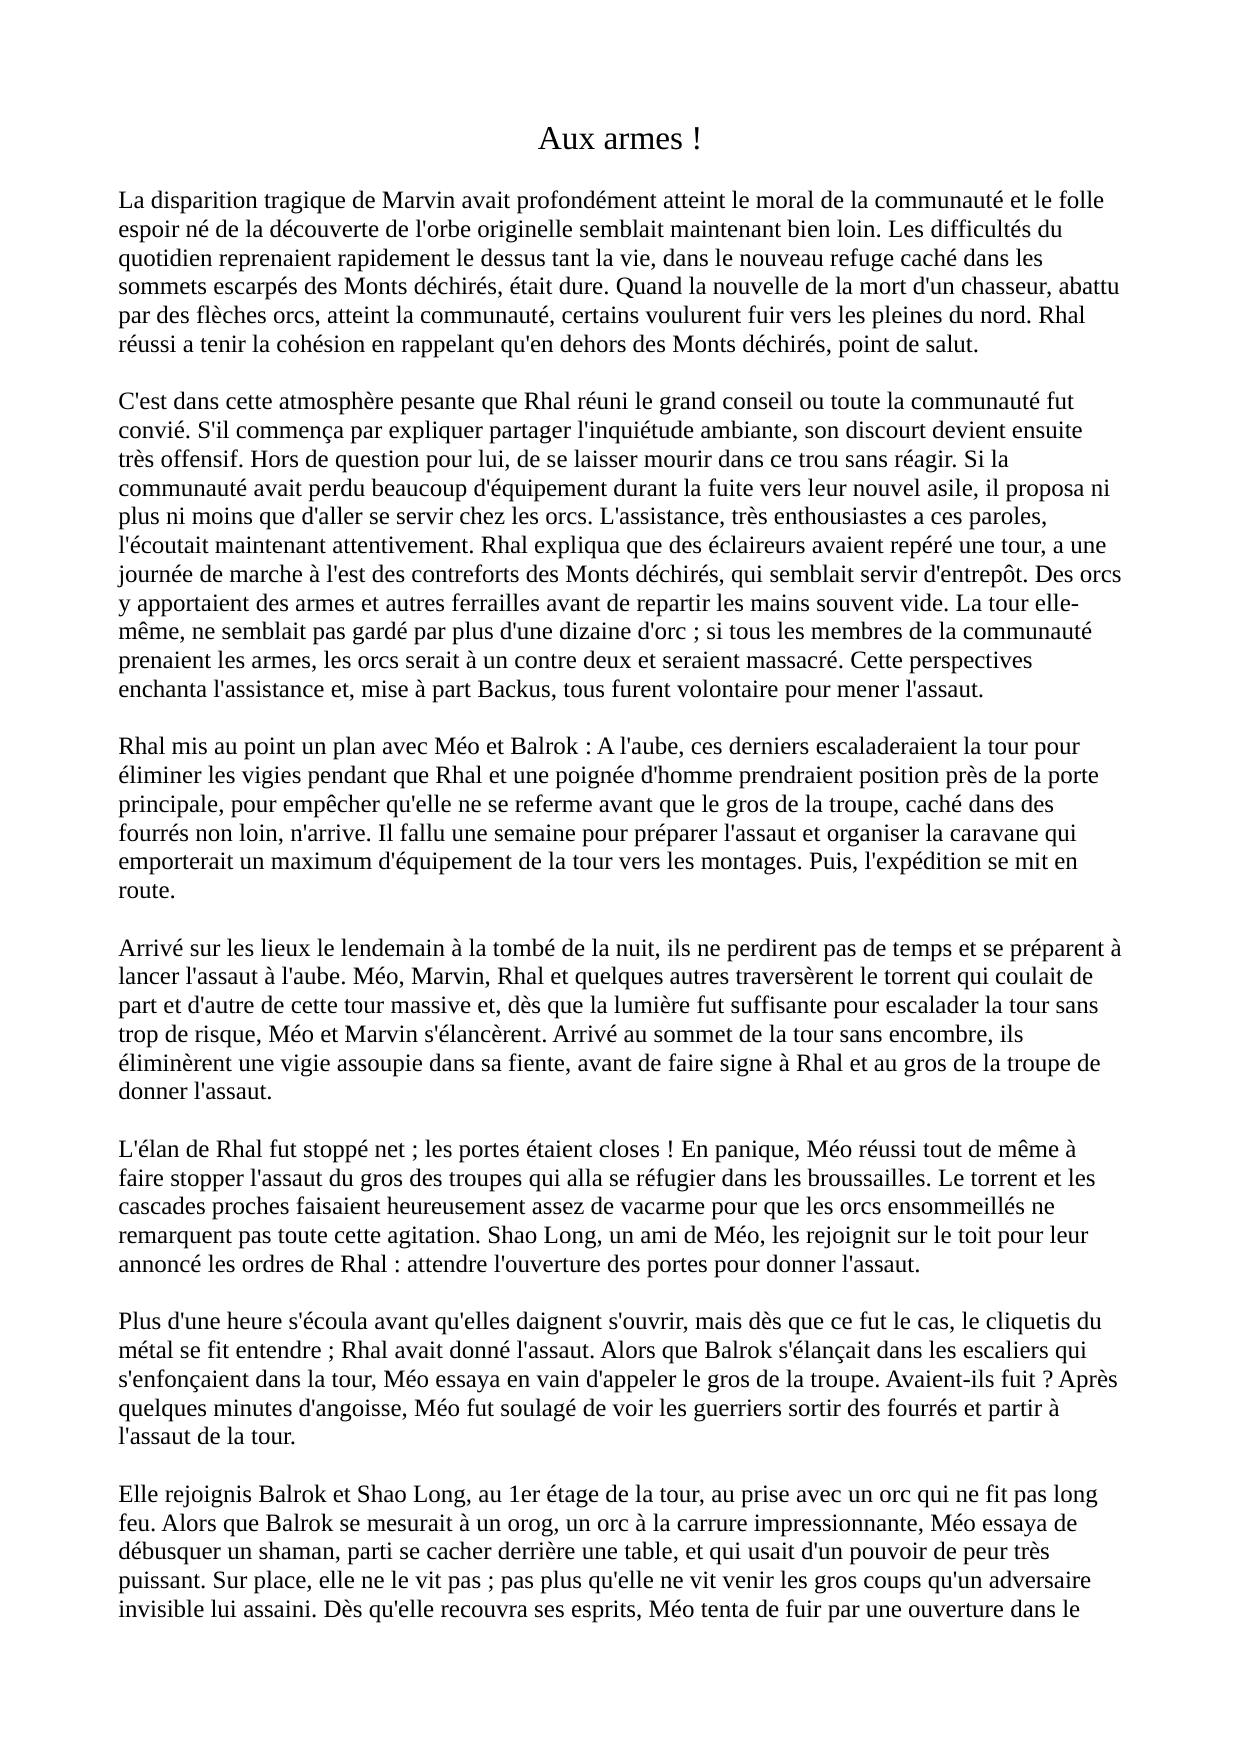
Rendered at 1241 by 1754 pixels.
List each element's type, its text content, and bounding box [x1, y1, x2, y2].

text La disparition tragique de Marvin avait profondément atteint le moral de la communauté et le folle espoir né de la découverte de l'orbe originelle semblait maintenant bien loin. Les difficultés du quotidien reprenaient rapidement le dessus tant la vie, dans le nouveau refuge caché dans les sommets escarpés des Monts déchirés, était dure. Quand la nouvelle de la mort d'un chasseur, abattu par des flèches orcs, atteint la communauté, certains voulurent fuir vers les pleines du nord. Rhal réussi a tenir la cohésion en rappelant qu'en dehors des Monts déchirés, point de salut. [118, 185, 1122, 358]
text Arrivé sur les lieux le lendemain à la tombé de la nuit, ils ne perdirent pas de temps et se préparent à lancer l'assaut à l'aube. Méo, Marvin, Rhal et quelques autres traversèrent le torrent qui coulait de part et d'autre de cette tour massive et, dès que la lumière fut suffisante pour escalader la tour sans trop de risque, Méo et Marvin s'élancèrent. Arrivé au sommet de la tour sans encombre, ils éliminèrent une vigie assoupie dans sa fiente, avant de faire signe à Rhal et au gros de la troupe de donner l'assaut. [118, 933, 1122, 1105]
text C'est dans cette atmosphère pesante que Rhal réuni le grand conseil ou toute la communauté fut convié. S'il commença par expliquer partager l'inquiétude ambiante, son discourt devient ensuite très offensif. Hors de question pour lui, de se laisser mourir dans ce trou sans réagir. Si la communauté avait perdu beaucoup d'équipement durant la fuite vers leur nouvel asile, il proposa ni plus ni moins que d'aller se servir chez les orcs. L'assistance, très enthousiastes a ces paroles, l'écoutait maintenant attentivement. Rhal expliqua que des éclaireurs avaient repéré une tour, a une journée de marche à l'est des contreforts des Monts déchirés, qui semblait servir d'entrepôt. Des orcs y apportaient des armes et autres ferrailles avant de repartir les mains souvent vide. La tour elle-même, ne semblait pas gardé par plus d'une dizaine d'orc ; si tous les membres de la communauté prenaient les armes, les orcs serait à un contre deux et seraient massacré. Cette perspectives enchanta l'assistance et, mise à part Backus, tous furent volontaire pour mener l'assaut. [118, 386, 1122, 703]
text L'élan de Rhal fut stoppé net ; les portes étaient closes ! En panique, Méo réussi tout de même à faire stopper l'assaut du gros des troupes qui alla se réfugier dans les broussailles. Le torrent et les cascades proches faisaient heureusement assez de vacarme pour que les orcs ensommeillés ne remarquent pas toute cette agitation. Shao Long, un ami de Méo, les rejoignit sur le toit pour leur annoncé les ordres de Rhal : attendre l'ouverture des portes pour donner l'assaut. [118, 1134, 1122, 1278]
text Elle rejoignis Balrok et Shao Long, au 1er étage de la tour, au prise avec un orc qui ne fit pas long feu. Alors que Balrok se mesurait à un orog, un orc à la carrure impressionnante, Méo essaya de débusquer un shaman, parti se cacher derrière une table, et qui usait d'un pouvoir de peur très puissant. Sur place, elle ne le vit pas ; pas plus qu'elle ne vit venir les gros coups qu'un adversaire invisible lui assaini. Dès qu'elle recouvra ses esprits, Méo tenta de fuir par une ouverture dans le [118, 1479, 1122, 1623]
text Aux armes ! [118, 118, 1122, 156]
text Plus d'une heure s'écoula avant qu'elles daignent s'ouvrir, mais dès que ce fut le cas, le cliquetis du métal se fit entendre ; Rhal avait donné l'assaut. Alors que Balrok s'élançait dans les escaliers qui s'enfonçaient dans la tour, Méo essaya en vain d'appeler le gros de la troupe. Avaient-ils fuit ? Après quelques minutes d'angoisse, Méo fut soulagé de voir les guerriers sortir des fourrés et partir à l'assaut de la tour. [118, 1306, 1122, 1450]
text Rhal mis au point un plan avec Méo et Balrok : A l'aube, ces derniers escaladeraient la tour pour éliminer les vigies pendant que Rhal et une poignée d'homme prendraient position près de la porte principale, pour empêcher qu'elle ne se referme avant que le gros de la troupe, caché dans des fourrés non loin, n'arrive. Il fallu une semaine pour préparer l'assaut et organiser la caravane qui emporterait un maximum d'équipement de la tour vers les montages. Puis, l'expédition se mit en route. [118, 731, 1122, 904]
